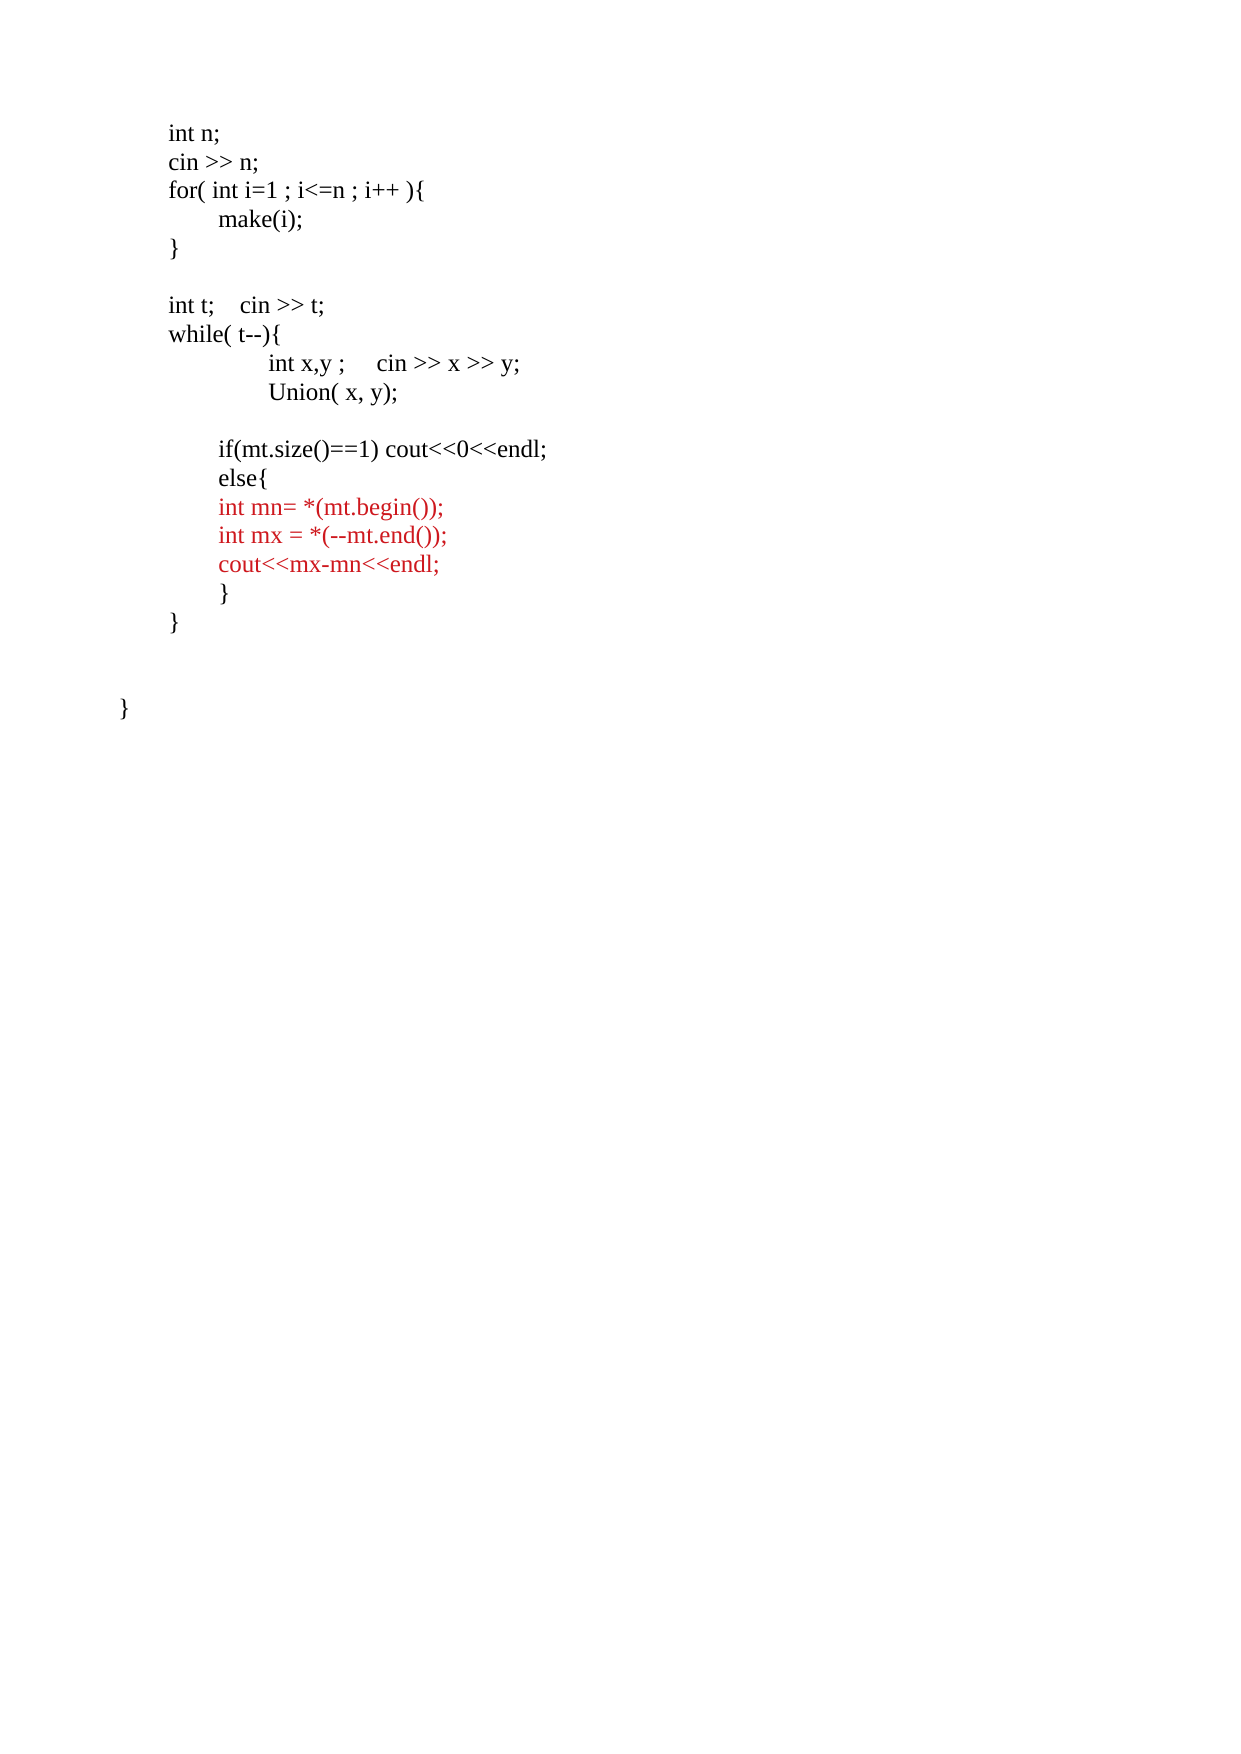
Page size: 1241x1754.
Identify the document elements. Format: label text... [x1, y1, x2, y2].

text } [118, 233, 1122, 262]
text int mx = *(--mt.end()); [118, 521, 1122, 549]
text } [118, 607, 1122, 636]
text for( int i=1 ; i<=n ; i++ ){ [118, 176, 1122, 204]
text cout<<mx-mn<<endl; [118, 549, 1122, 578]
text } [118, 693, 1122, 722]
text Union( x, y); [118, 377, 1122, 406]
text else{ [118, 463, 1122, 492]
text } [118, 578, 1122, 607]
text if(mt.size()==1) cout<<0<<endl; [118, 434, 1122, 463]
text int x,y ; cin >> x >> y; [118, 348, 1122, 377]
text while( t--){ [118, 319, 1122, 348]
text int mn= *(mt.begin()); [118, 492, 1122, 521]
text cin >> n; [118, 147, 1122, 176]
text int t; cin >> t; [118, 291, 1122, 319]
text int n; [118, 118, 1122, 147]
text make(i); [118, 204, 1122, 233]
